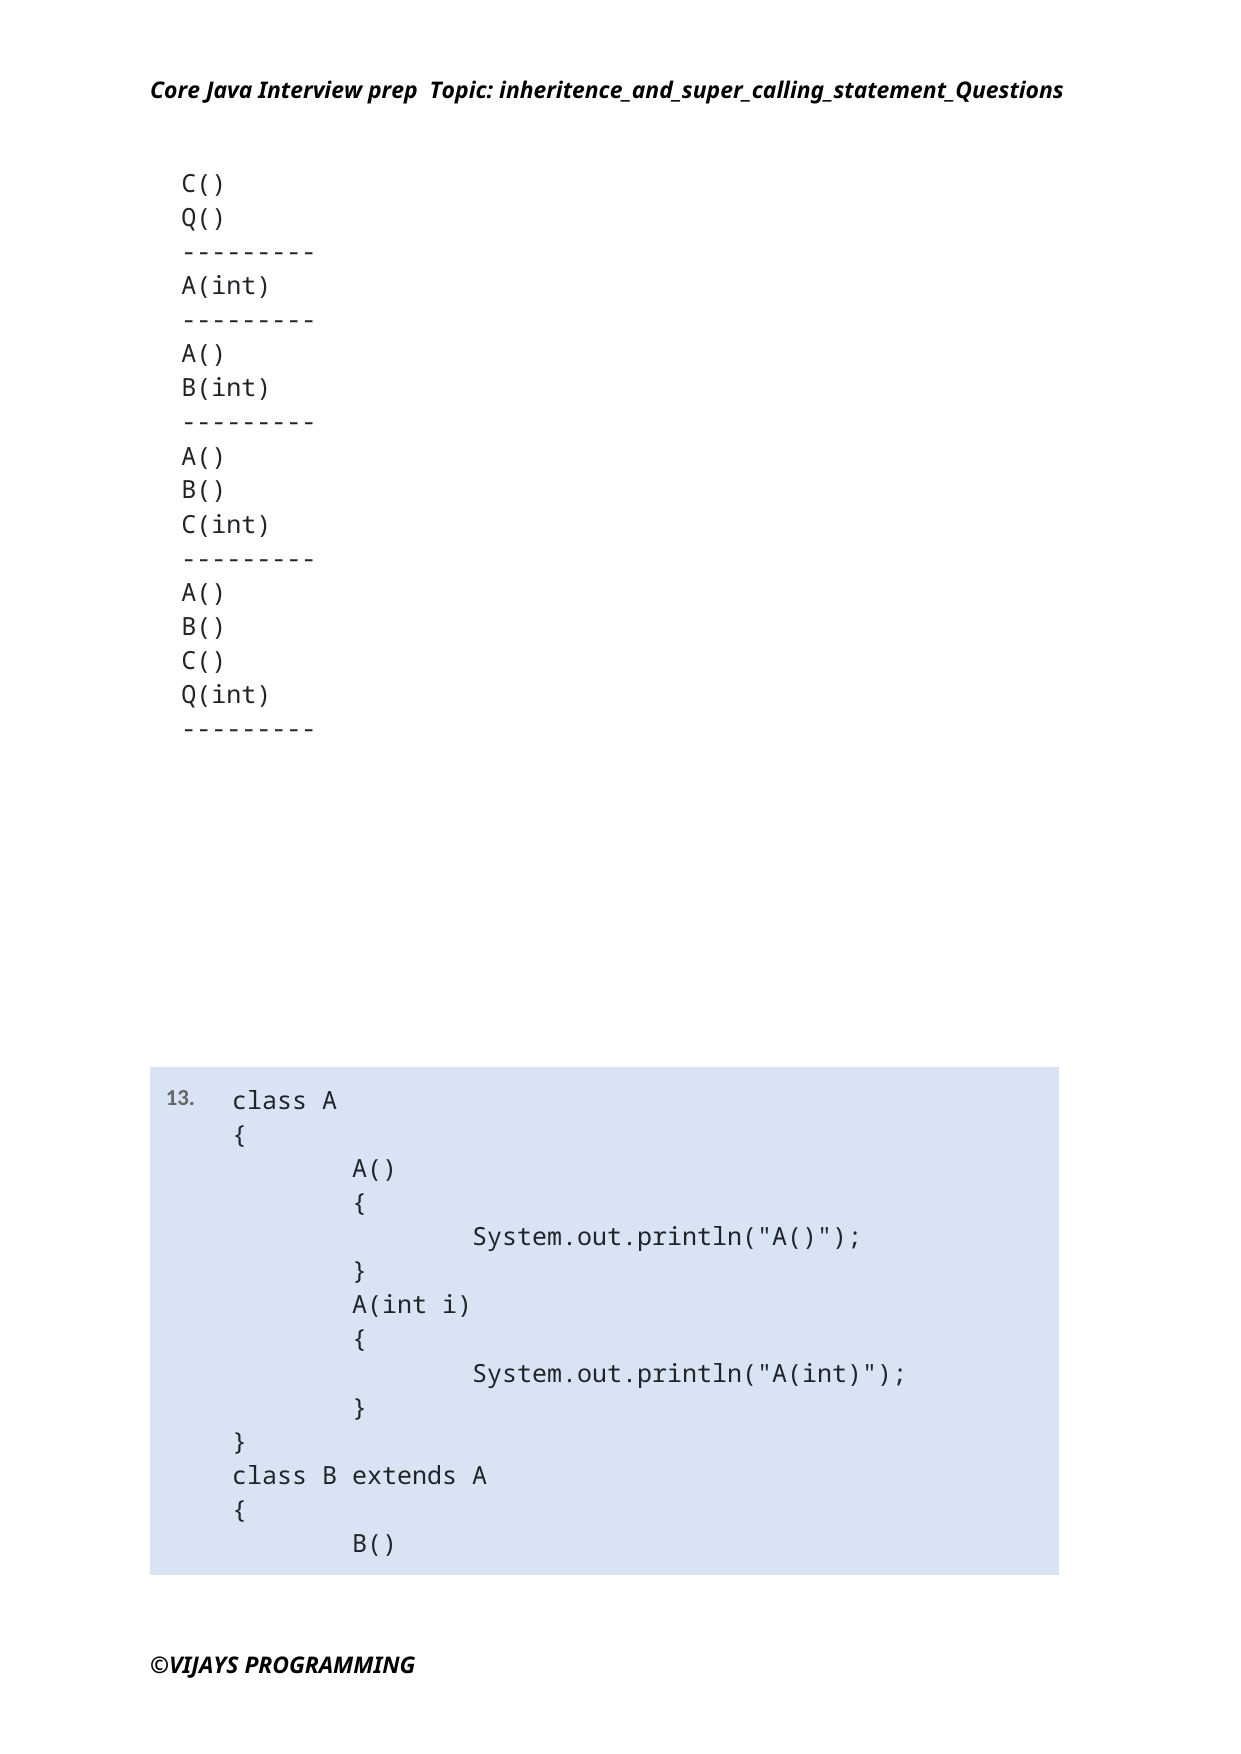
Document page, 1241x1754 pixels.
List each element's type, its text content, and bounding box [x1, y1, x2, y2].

table_header [1060, 1067, 1090, 1575]
table_header C() Q() --------- A(int) --------- A() B(int) --------- A() B() C(int) --------- A() B() C() Q(int) --------- [181, 166, 319, 847]
table_header 13. [150, 1067, 216, 1575]
table_header [181, 847, 319, 915]
table_cell [150, 150, 1090, 1067]
table_header class A { A() { System.out.println("A()"); } A(int i) { System.out.println("A(int)"); } } class B extends A { B() [216, 1067, 1059, 1575]
table_header [181, 915, 319, 1017]
table_header [181, 1017, 250, 1051]
